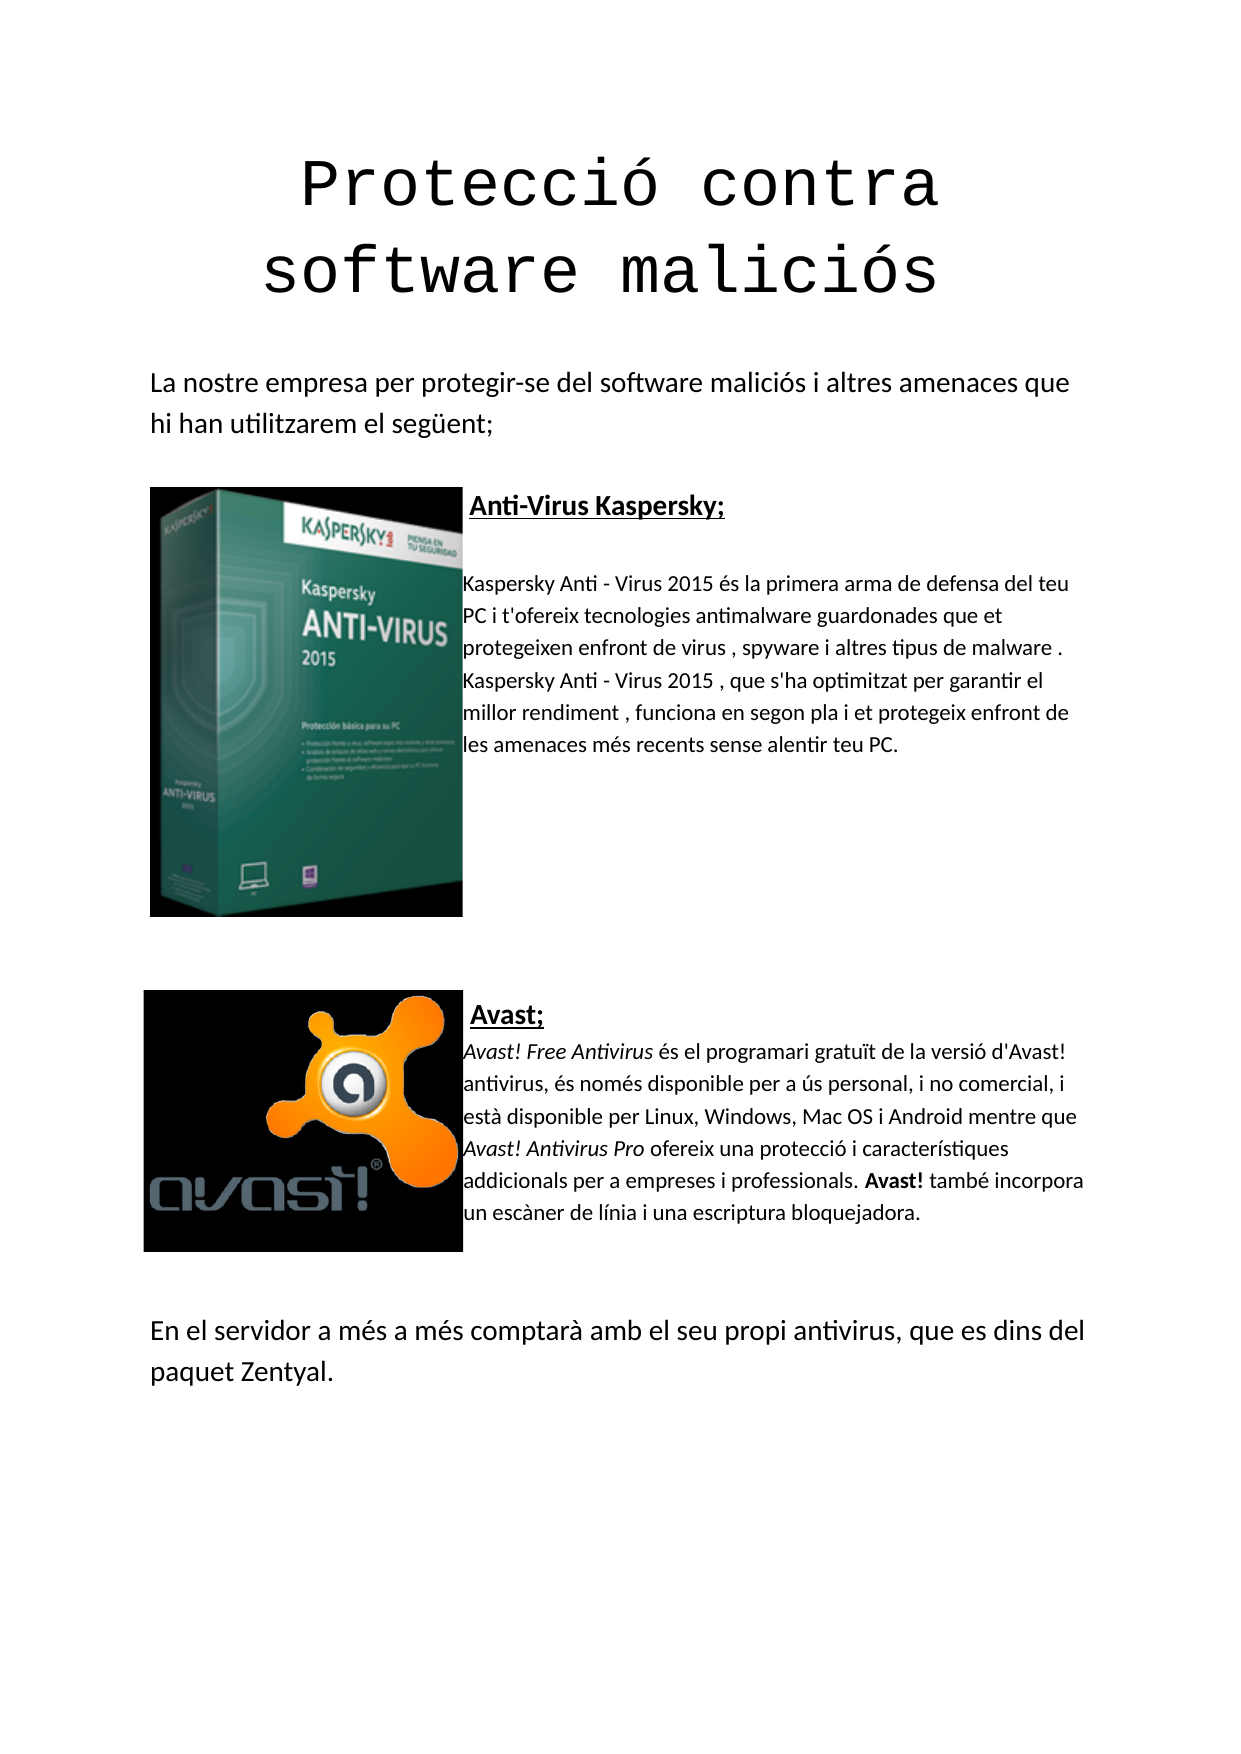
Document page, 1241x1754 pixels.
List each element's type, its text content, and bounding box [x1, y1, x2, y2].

text Protecció contra software maliciós [150, 150, 1090, 312]
text La nostre empresa per protegir-se del software maliciós i altres amenaces que hi han utilitzarem el següent; [150, 364, 1090, 441]
text En el servidor a més a més comptarà amb el seu propi antivirus, que es dins del paquet Zentyal. [150, 1312, 1090, 1389]
text Kaspersky Anti - Virus 2015 és la primera arma de defensa del teu PC i t'ofereix tecnologies antimalware guardonades que et protegeixen enfront de virus , spyware i altres tipus de malware . Kaspersky Anti - Virus 2015 , que s'ha optimitzat per garantir el millor rendiment , funciona en segon pla i et protegeix enfront de les amenaces més recents sense alentir teu PC. [463, 569, 1090, 758]
picture [150, 487, 463, 917]
text Avast! Free Antivirus és el programari gratuït de la versió d'Avast! antivirus, és només disponible per a ús personal, i no comercial, i està disponible per Linux, Windows, Mac OS i Android mentre que Avast! Antivirus Pro ofereix una protecció i característiques addicionals per a empreses i professionals. Avast! també incorpora un escàner de línia i una escriptura bloquejadora. [464, 1037, 1090, 1226]
text Anti-Virus Kaspersky; [463, 487, 1090, 523]
picture [143, 990, 464, 1252]
text Avast; [464, 996, 1090, 1032]
